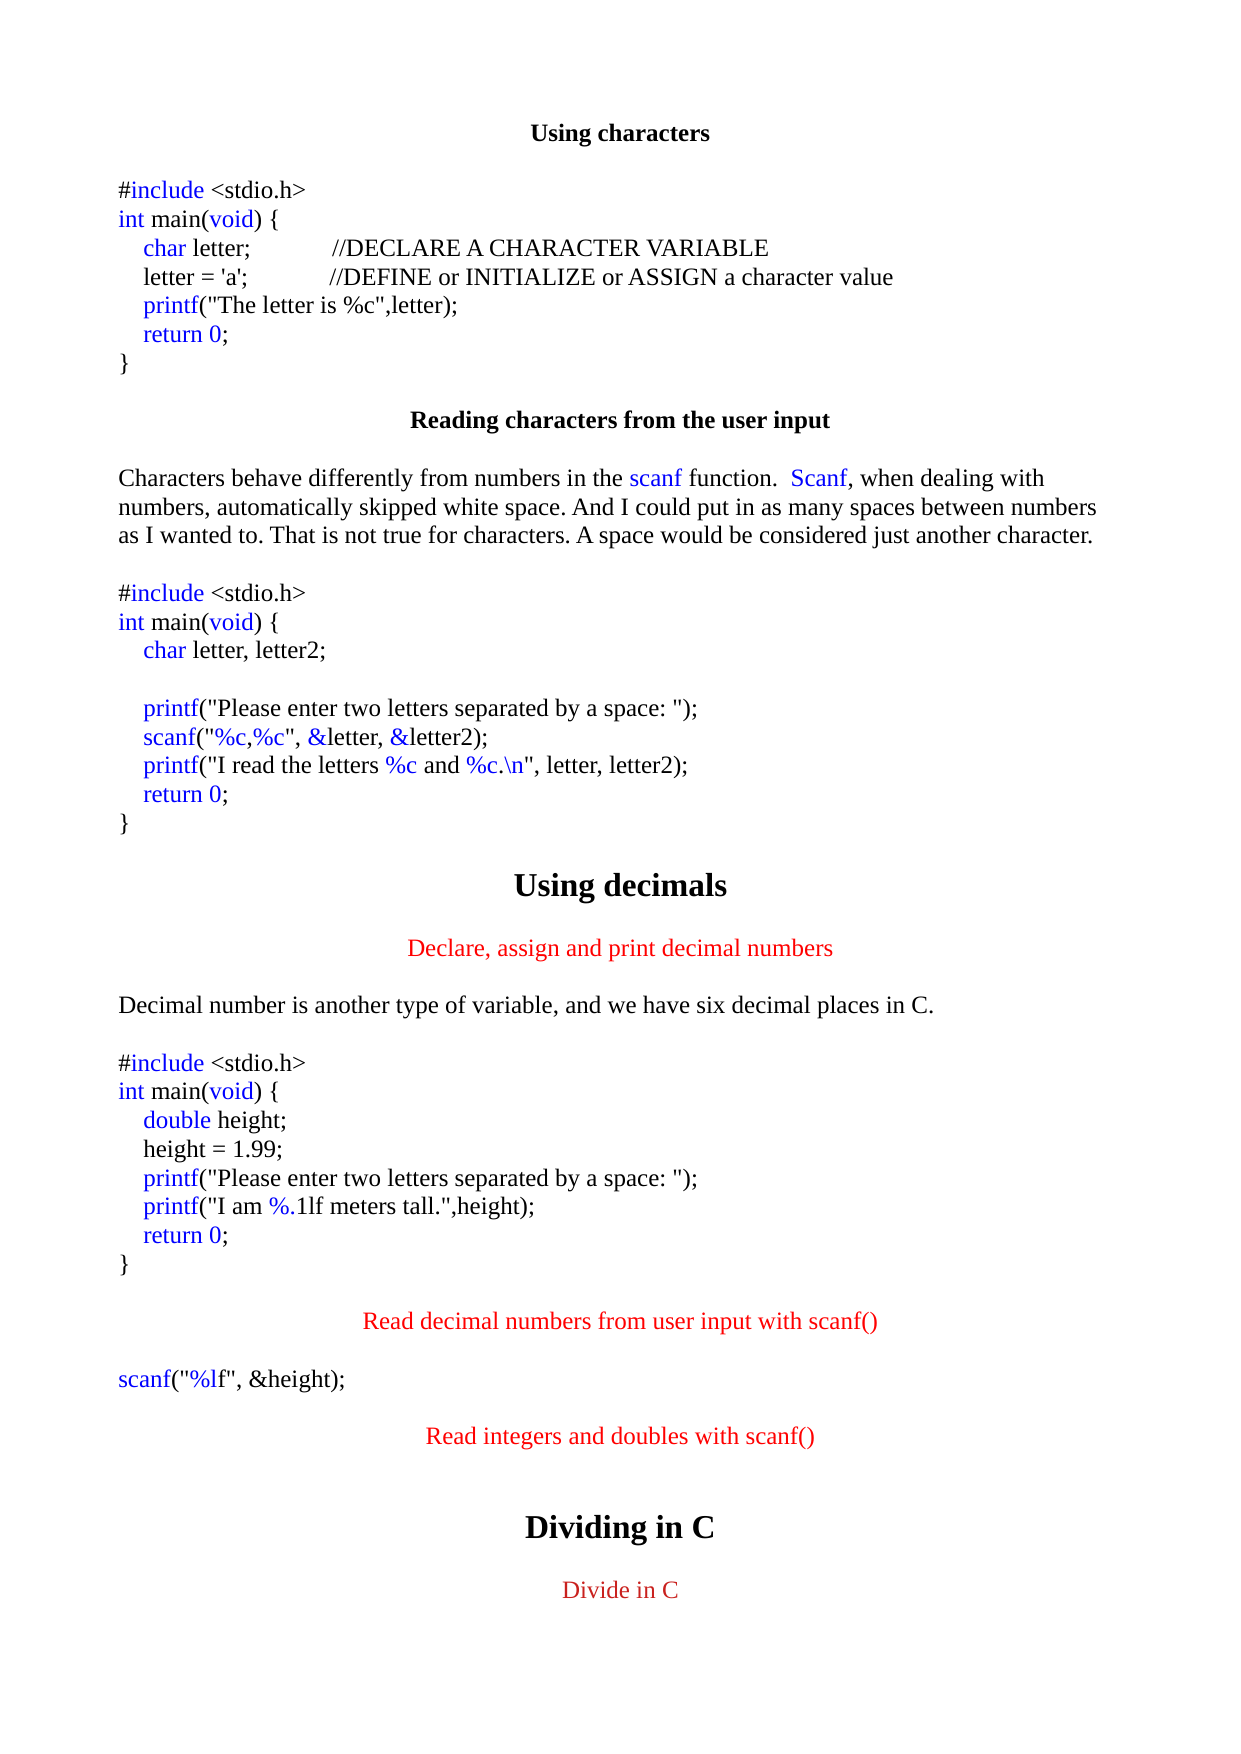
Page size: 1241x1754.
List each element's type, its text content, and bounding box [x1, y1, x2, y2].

text char letter; //DECLARE A CHARACTER VARIABLE [118, 233, 1122, 262]
text printf("The letter is %c",letter); [118, 291, 1122, 319]
text return 0; [118, 319, 1122, 348]
text printf("I read the letters %c and %c.\n", letter, letter2); [118, 751, 1122, 779]
text Dividing in C [118, 1508, 1122, 1546]
text Using characters [118, 118, 1122, 147]
text Declare, assign and print decimal numbers [118, 933, 1122, 961]
text scanf("%c,%c", &letter, &letter2); [118, 722, 1122, 751]
text char letter, letter2; [118, 636, 1122, 664]
text printf("Please enter two letters separated by a space: "); [118, 693, 1122, 722]
text #include <stdio.h> [118, 176, 1122, 204]
text return 0; [118, 779, 1122, 808]
text printf("Please enter two letters separated by a space: "); [118, 1163, 1122, 1191]
text #include <stdio.h> [118, 578, 1122, 607]
text scanf("%lf", &height); [118, 1364, 1122, 1393]
text double height; [118, 1105, 1122, 1134]
text Using decimals [118, 866, 1122, 904]
text Read integers and doubles with scanf() [118, 1421, 1122, 1450]
text } [118, 1249, 1122, 1278]
text printf("I am %.1lf meters tall.",height); [118, 1191, 1122, 1220]
text Reading characters from the user input [118, 406, 1122, 434]
text int main(void) { [118, 204, 1122, 233]
text Read decimal numbers from user input with scanf() [118, 1306, 1122, 1335]
text Characters behave differently from numbers in the scanf function. Scanf, when dealing with numbers, automatically skipped white space. And I could put in as many spaces between numbers as I wanted to. That is not true for characters. A space would be considered just another character. [118, 463, 1122, 549]
text int main(void) { [118, 1076, 1122, 1105]
text Decimal number is another type of variable, and we have six decimal places in C. [118, 990, 1122, 1019]
text Divide in C [118, 1575, 1122, 1603]
text return 0; [118, 1220, 1122, 1249]
text } [118, 808, 1122, 837]
text letter = 'a'; //DEFINE or INITIALIZE or ASSIGN a character value [118, 262, 1122, 291]
text #include <stdio.h> [118, 1048, 1122, 1076]
text } [118, 348, 1122, 377]
text height = 1.99; [118, 1134, 1122, 1163]
text int main(void) { [118, 607, 1122, 636]
